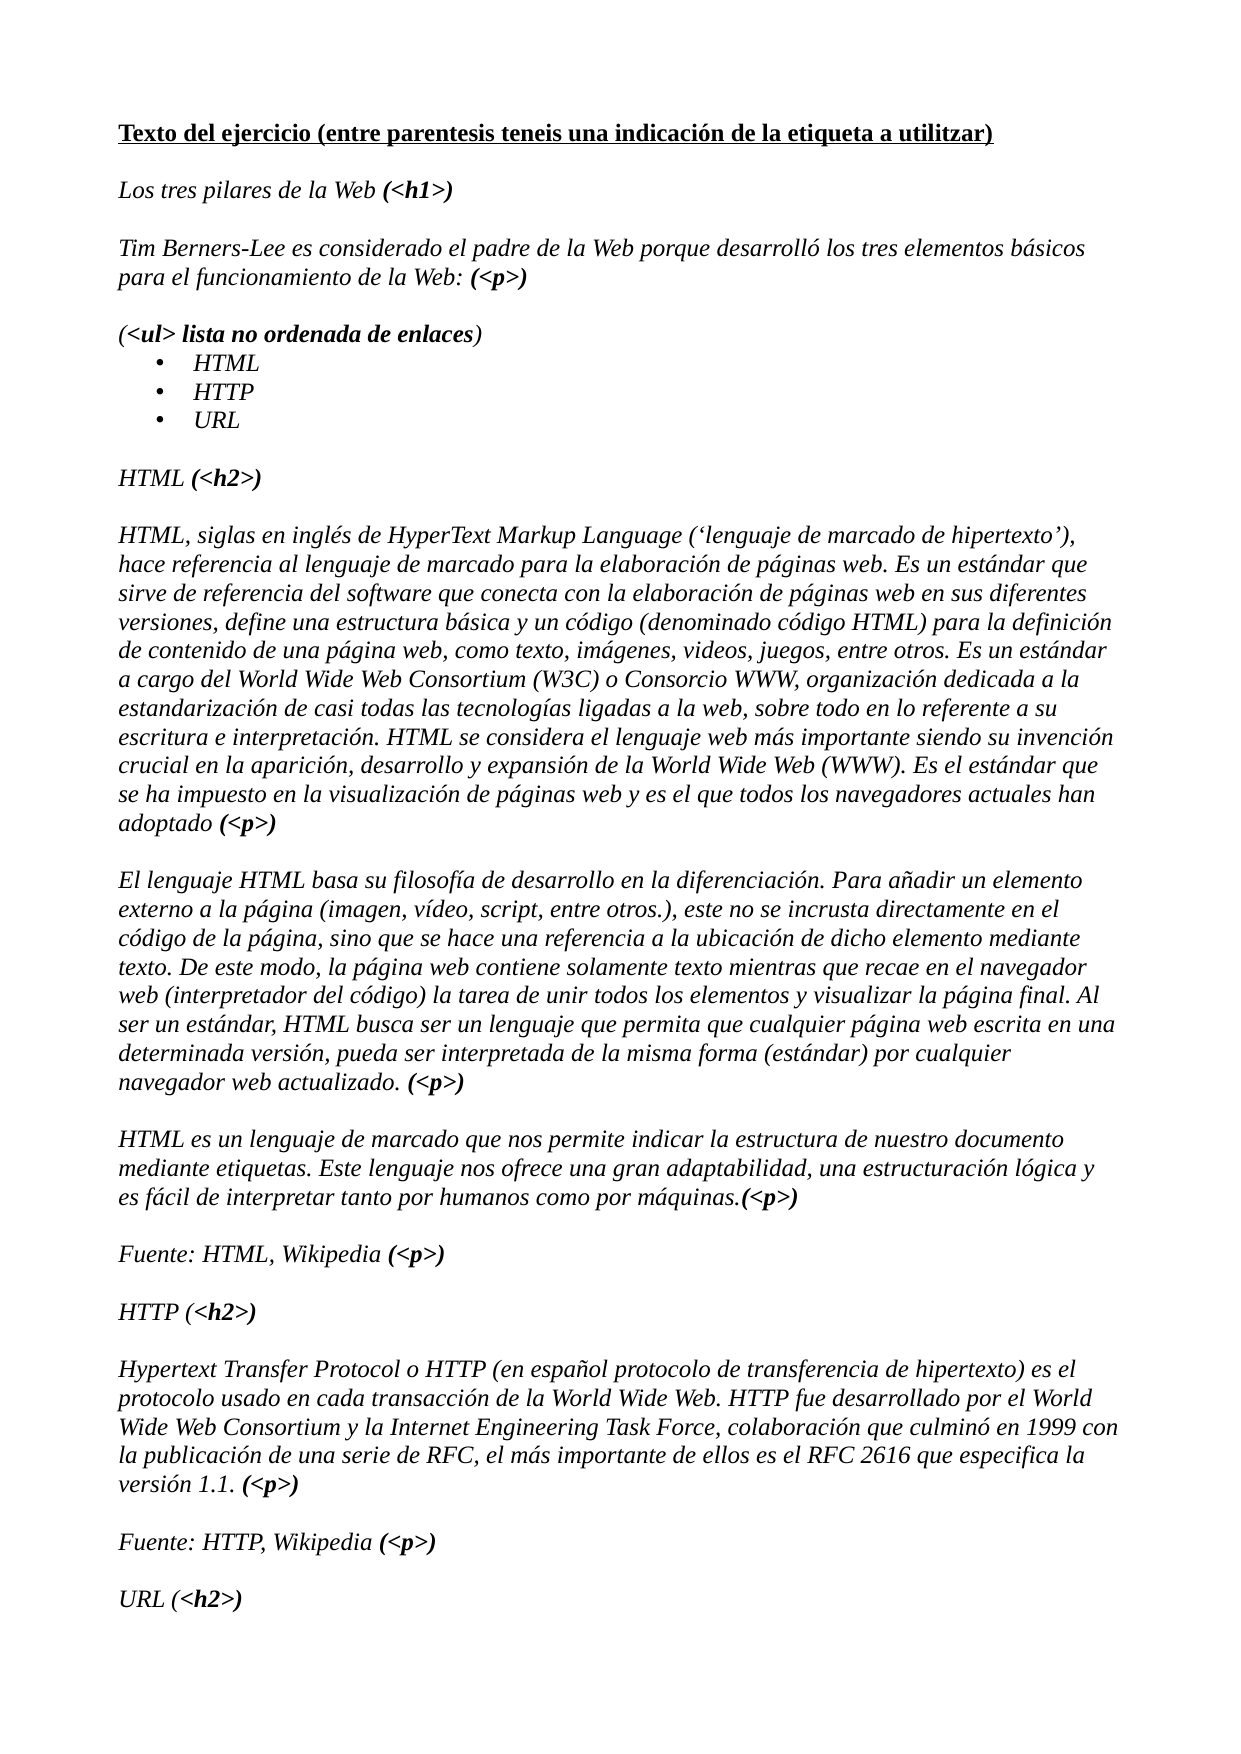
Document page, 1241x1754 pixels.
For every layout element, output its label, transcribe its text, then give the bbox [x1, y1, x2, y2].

text Tim Berners-Lee es considerado el padre de la Web porque desarrolló los tres elementos básicos para el funcionamiento de la Web: (<p>) [118, 233, 1122, 291]
text El lenguaje HTML basa su filosofía de desarrollo en la diferenciación. Para añadir un elemento externo a la página (imagen, vídeo, script, entre otros.), este no se incrusta directamente en el código de la página, sino que se hace una referencia a la ubicación de dicho elemento mediante texto. De este modo, la página web contiene solamente texto mientras que recae en el navegador web (interpretador del código) la tarea de unir todos los elementos y visualizar la página final. Al ser un estándar, HTML busca ser un lenguaje que permita que cualquier página web escrita en una determinada versión, pueda ser interpretada de la misma forma (estándar) por cualquier navegador web actualizado. (<p>) [118, 866, 1122, 1096]
text (<ul> lista no ordenada de enlaces) [118, 319, 1122, 348]
text Hypertext Transfer Protocol o HTTP (en español protocolo de transferencia de hipertexto) es el protocolo usado en cada transacción de la World Wide Web. HTTP fue desarrollado por el World Wide Web Consortium y la Internet Engineering Task Force, colaboración que culminó en 1999 con la publicación de una serie de RFC, el más importante de ellos es el RFC 2616 que especifica la versión 1.1. (<p>) [118, 1354, 1122, 1498]
list HTML [156, 348, 1122, 377]
text HTTP (<h2>) [118, 1297, 1122, 1326]
list HTTP [156, 377, 1122, 406]
text HTML (<h2>) [118, 463, 1122, 492]
text HTML es un lenguaje de marcado que nos permite indicar la estructura de nuestro documento mediante etiquetas. Este lenguaje nos ofrece una gran adaptabilidad, una estructuración lógica y es fácil de interpretar tanto por humanos como por máquinas.(<p>) [118, 1124, 1122, 1211]
list URL [156, 406, 1122, 434]
text Los tres pilares de la Web (<h1>) [118, 176, 1122, 204]
text HTML, siglas en inglés de HyperText Markup Language (‘lenguaje de marcado de hipertexto’), hace referencia al lenguaje de marcado para la elaboración de páginas web. Es un estándar que sirve de referencia del software que conecta con la elaboración de páginas web en sus diferentes versiones, define una estructura básica y un código (denominado código HTML) para la definición de contenido de una página web, como texto, imágenes, videos, juegos, entre otros. Es un estándar a cargo del World Wide Web Consortium (W3C) o Consorcio WWW, organización dedicada a la estandarización de casi todas las tecnologías ligadas a la web, sobre todo en lo referente a su escritura e interpretación. HTML se considera el lenguaje web más importante siendo su invención crucial en la aparición, desarrollo y expansión de la World Wide Web (WWW). Es el estándar que se ha impuesto en la visualización de páginas web y es el que todos los navegadores actuales han adoptado (<p>) [118, 521, 1122, 837]
text Texto del ejercicio (entre parentesis teneis una indicación de la etiqueta a utilitzar) [118, 118, 1122, 147]
text URL (<h2>) [118, 1584, 1122, 1613]
text Fuente: HTML, Wikipedia (<p>) [118, 1239, 1122, 1268]
text Fuente: HTTP, Wikipedia (<p>) [118, 1527, 1122, 1556]
